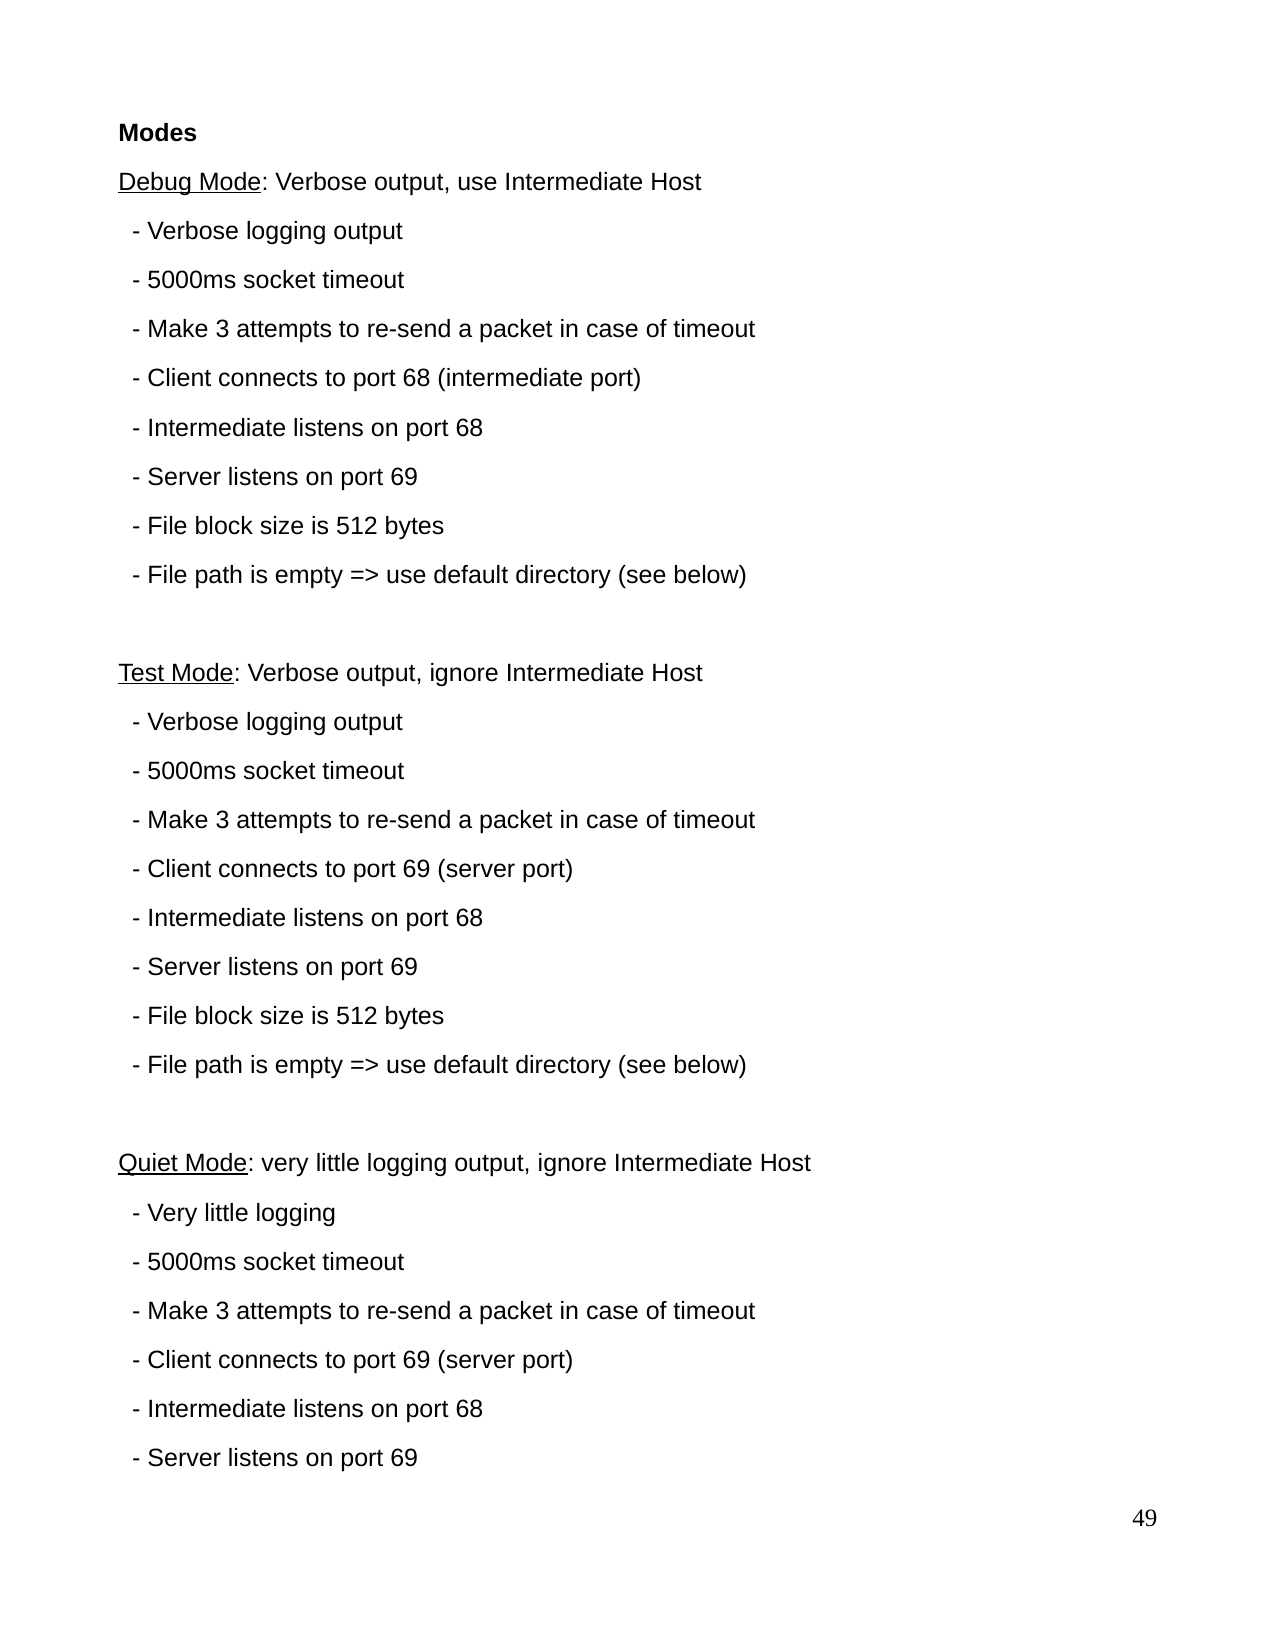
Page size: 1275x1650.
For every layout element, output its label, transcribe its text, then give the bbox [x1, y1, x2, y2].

text Debug Mode: Verbose output, use Intermediate Host [118, 167, 1157, 196]
text - Intermediate listens on port 68 [118, 412, 1157, 441]
text - Client connects to port 68 (intermediate port) [118, 363, 1157, 392]
text - Verbose logging output [118, 216, 1157, 245]
text - Server listens on port 69 [118, 1443, 1157, 1472]
text Test Mode: Verbose output, ignore Intermediate Host [118, 658, 1157, 687]
text - Make 3 attempts to re-send a packet in case of timeout [118, 805, 1157, 834]
text - Intermediate listens on port 68 [118, 1394, 1157, 1422]
text - Verbose logging output [118, 707, 1157, 736]
text - Server listens on port 69 [118, 462, 1157, 490]
text - Very little logging [118, 1197, 1157, 1226]
text - 5000ms socket timeout [118, 1247, 1157, 1275]
text - File path is empty => use default directory (see below) [118, 560, 1157, 588]
text - Client connects to port 69 (server port) [118, 1345, 1157, 1373]
text - 5000ms socket timeout [118, 265, 1157, 294]
text - Server listens on port 69 [118, 952, 1157, 981]
text - File block size is 512 bytes [118, 1001, 1157, 1030]
text - Client connects to port 69 (server port) [118, 854, 1157, 883]
text - 5000ms socket timeout [118, 756, 1157, 785]
text - Make 3 attempts to re-send a packet in case of timeout [118, 314, 1157, 343]
text Quiet Mode: very little logging output, ignore Intermediate Host [118, 1148, 1157, 1177]
text - Make 3 attempts to re-send a packet in case of timeout [118, 1296, 1157, 1324]
text - Intermediate listens on port 68 [118, 903, 1157, 932]
text Modes [118, 118, 1157, 147]
text - File path is empty => use default directory (see below) [118, 1050, 1157, 1079]
text - File block size is 512 bytes [118, 511, 1157, 539]
